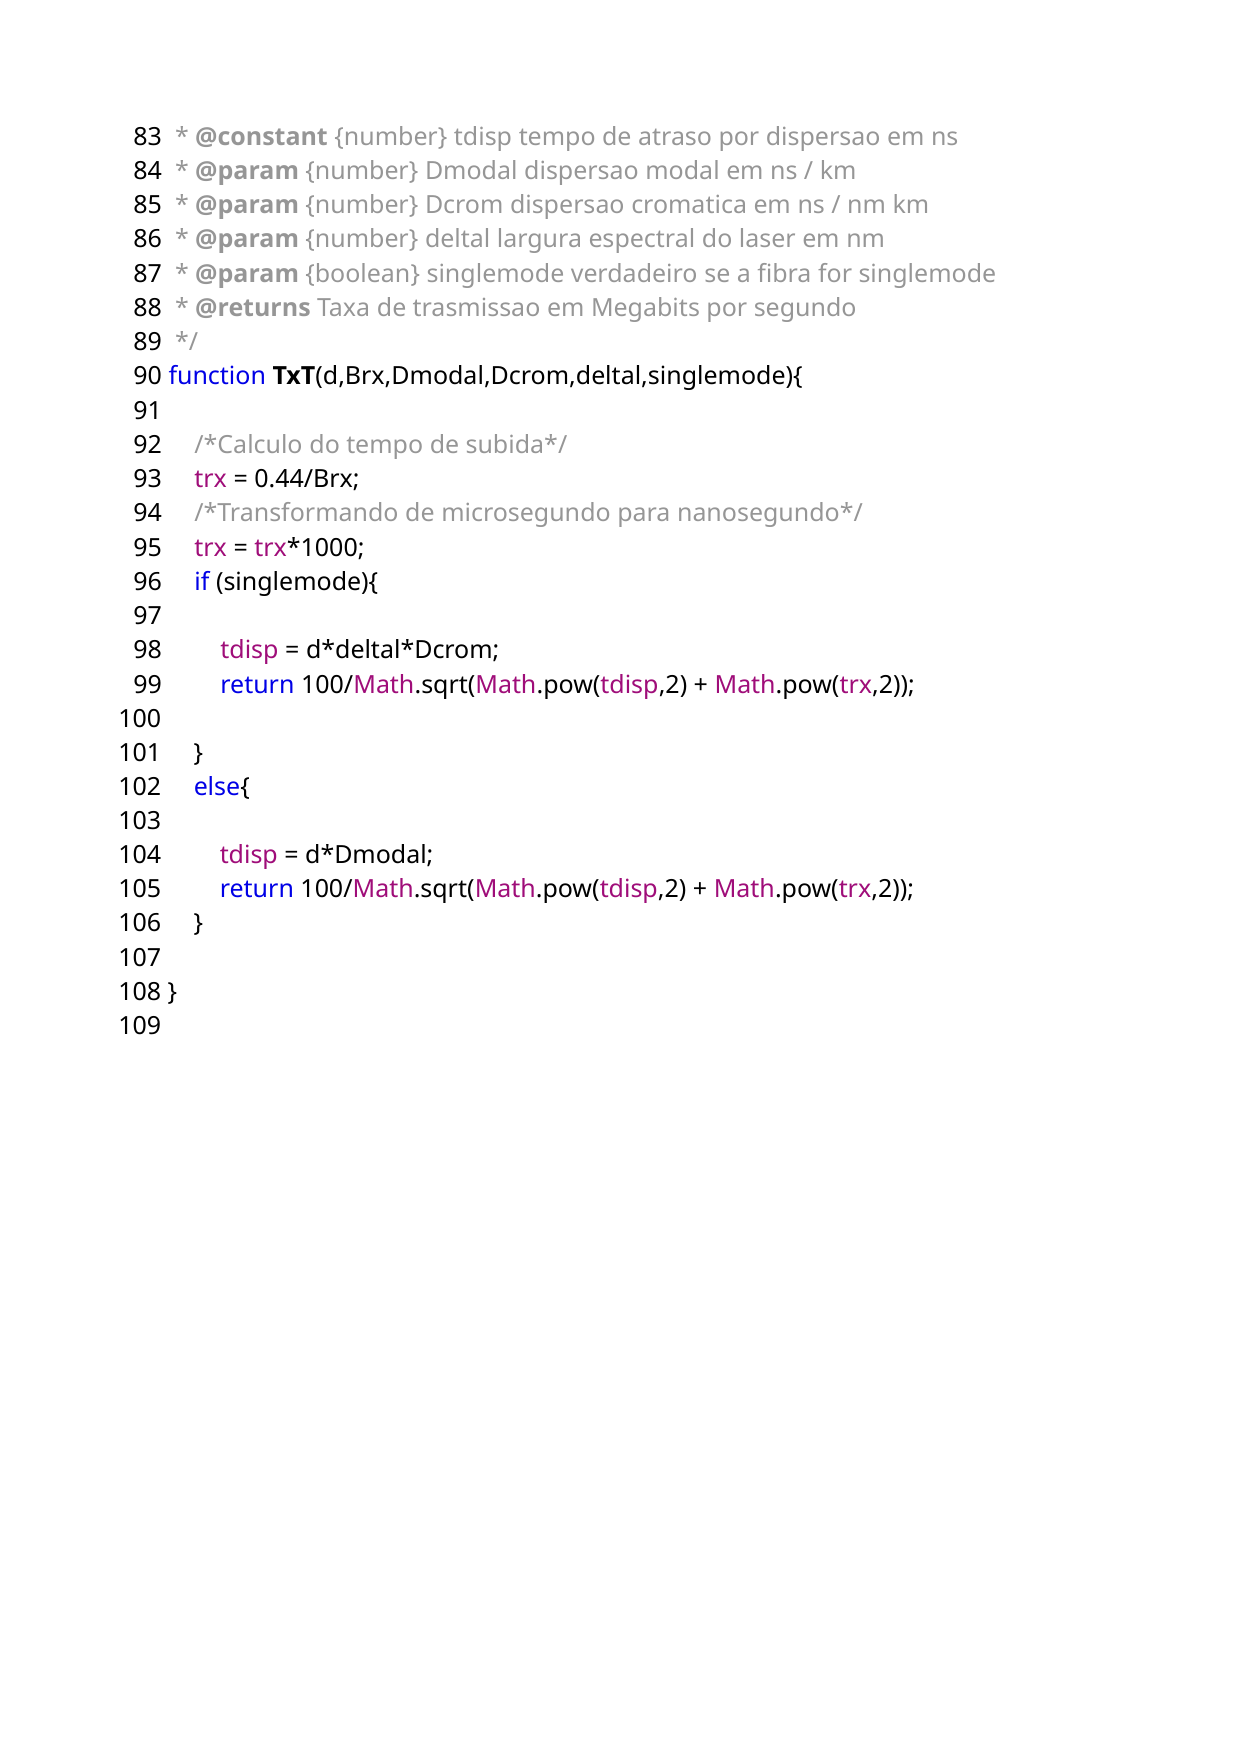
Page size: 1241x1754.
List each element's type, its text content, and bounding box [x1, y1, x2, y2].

text 104 tdisp = d*Dmodal; [118, 837, 1122, 871]
text 95 trx = trx*1000; [118, 529, 1122, 564]
text 84 * @param {number} Dmodal dispersao modal em ns / km [118, 152, 1122, 187]
text 100 [118, 701, 1122, 735]
text 90 function TxT(d,Brx,Dmodal,Dcrom,deltal,singlemode){ [118, 358, 1122, 392]
text 91 [118, 392, 1122, 427]
text 97 [118, 598, 1122, 632]
text 85 * @param {number} Dcrom dispersao cromatica em ns / nm km [118, 187, 1122, 221]
text 98 tdisp = d*deltal*Dcrom; [118, 632, 1122, 666]
text 99 return 100/Math.sqrt(Math.pow(tdisp,2) + Math.pow(trx,2)); [118, 666, 1122, 701]
text 87 * @param {boolean} singlemode verdadeiro se a fibra for singlemode [118, 255, 1122, 289]
text 89 */ [118, 324, 1122, 358]
text 86 * @param {number} deltal largura espectral do laser em nm [118, 221, 1122, 255]
text 88 * @returns Taxa de trasmissao em Megabits por segundo [118, 289, 1122, 324]
text 103 [118, 803, 1122, 837]
text 106 } [118, 905, 1122, 939]
text 94 /*Transformando de microsegundo para nanosegundo*/ [118, 495, 1122, 529]
text 101 } [118, 735, 1122, 769]
text 108 } [118, 973, 1122, 1007]
text 109 [118, 1007, 1122, 1041]
text 105 return 100/Math.sqrt(Math.pow(tdisp,2) + Math.pow(trx,2)); [118, 871, 1122, 905]
text 107 [118, 939, 1122, 973]
text 83 * @constant {number} tdisp tempo de atraso por dispersao em ns [118, 118, 1122, 152]
text 93 trx = 0.44/Brx; [118, 461, 1122, 495]
text 102 else{ [118, 769, 1122, 803]
text 92 /*Calculo do tempo de subida*/ [118, 427, 1122, 461]
text 96 if (singlemode){ [118, 564, 1122, 598]
